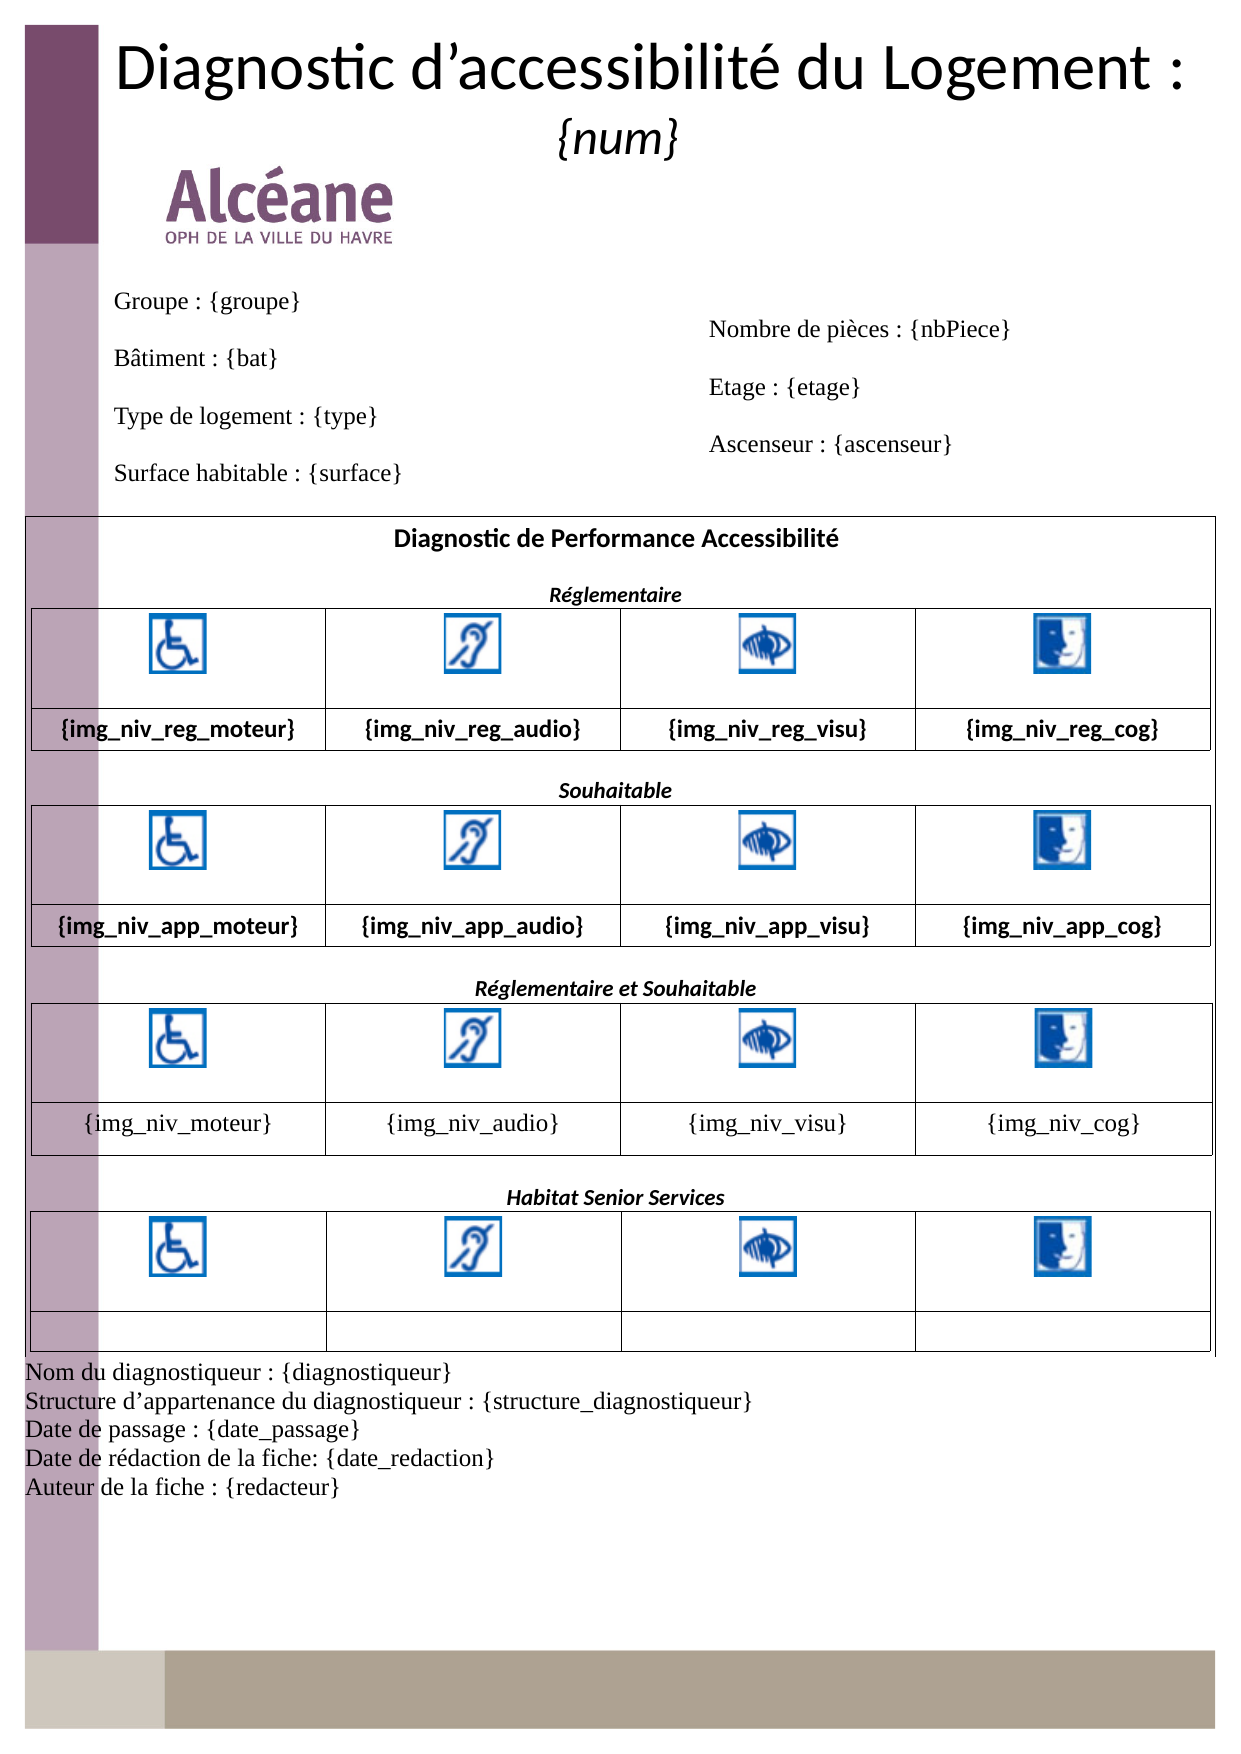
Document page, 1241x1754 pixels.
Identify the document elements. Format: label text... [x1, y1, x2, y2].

table_cell [327, 1312, 621, 1351]
table_cell {img_niv_visu} [621, 1103, 915, 1155]
table_cell [31, 1312, 326, 1351]
table_cell {img_niv_app_moteur} [32, 905, 325, 946]
picture [1034, 1008, 1093, 1068]
picture [1033, 1216, 1092, 1277]
table_cell {img_niv_reg_visu} [621, 709, 915, 750]
picture [739, 1216, 797, 1277]
text Nombre de pièces : {nbPiece} [709, 314, 1215, 343]
text Auteur de la fiche : {redacteur} [25, 1472, 1215, 1501]
table_header [916, 806, 1210, 904]
picture [1033, 613, 1092, 674]
table_header [916, 1212, 1210, 1311]
text Date de passage : {date_passage} [25, 1414, 1215, 1443]
picture [444, 1216, 503, 1277]
table_cell {img_niv_reg_cog} [916, 709, 1210, 750]
table_cell [622, 1312, 915, 1351]
table_header [326, 806, 620, 904]
table_header [621, 1004, 915, 1102]
table_header [31, 1212, 326, 1311]
picture [443, 613, 502, 674]
picture [148, 613, 207, 674]
table_header [32, 1004, 325, 1102]
picture [738, 613, 797, 674]
table_cell {img_niv_app_visu} [621, 905, 915, 946]
table_cell {img_niv_moteur} [32, 1103, 325, 1155]
picture [148, 1008, 207, 1068]
table_cell {img_niv_audio} [326, 1103, 620, 1155]
picture [443, 1008, 502, 1068]
table_cell {img_niv_app_cog} [916, 905, 1210, 946]
text Etage : {etage} [709, 372, 1215, 401]
table_header [32, 609, 325, 708]
table_header [32, 806, 325, 904]
table_header [621, 609, 915, 708]
table_header [327, 1212, 621, 1311]
table_header [326, 1004, 620, 1102]
table_header [621, 806, 915, 904]
text Structure d’appartenance du diagnostiqueur : {structure_diagnostiqueur} [25, 1386, 1215, 1414]
picture [24, 24, 1216, 516]
text Groupe : {groupe} [113, 286, 620, 314]
table_cell {img_niv_reg_moteur} [32, 709, 325, 750]
table_header [622, 1212, 915, 1311]
table_header [916, 609, 1210, 708]
table_cell [916, 1312, 1210, 1351]
picture [443, 810, 502, 870]
table_cell {img_niv_cog} [916, 1103, 1212, 1155]
picture [148, 1216, 207, 1277]
picture [738, 810, 797, 870]
table_cell {img_niv_reg_audio} [326, 709, 620, 750]
text Type de logement : {type} [113, 401, 620, 429]
text Bâtiment : {bat} [113, 343, 620, 372]
text Diagnostic d’accessibilité du Logement : [100, 25, 1215, 106]
table_header Diagnostic de Performance Accessibilité Réglementaire Souhaitable Réglementaire et Souhaitable Habitat Senior Services [26, 517, 1215, 1357]
picture [24, 517, 1216, 1729]
text Nom du diagnostiqueur : {diagnostiqueur} [25, 1357, 1215, 1386]
text Ascenseur : {ascenseur} [709, 429, 1215, 458]
table_cell {img_niv_app_audio} [326, 905, 620, 946]
picture [1033, 810, 1092, 870]
text {num} [25, 106, 1215, 167]
table_header [326, 609, 620, 708]
text Date de rédaction de la fiche: {date_redaction} [25, 1443, 1215, 1472]
table_header [916, 1004, 1212, 1102]
picture [738, 1008, 797, 1068]
picture [148, 810, 207, 870]
text Surface habitable : {surface} [113, 458, 620, 487]
